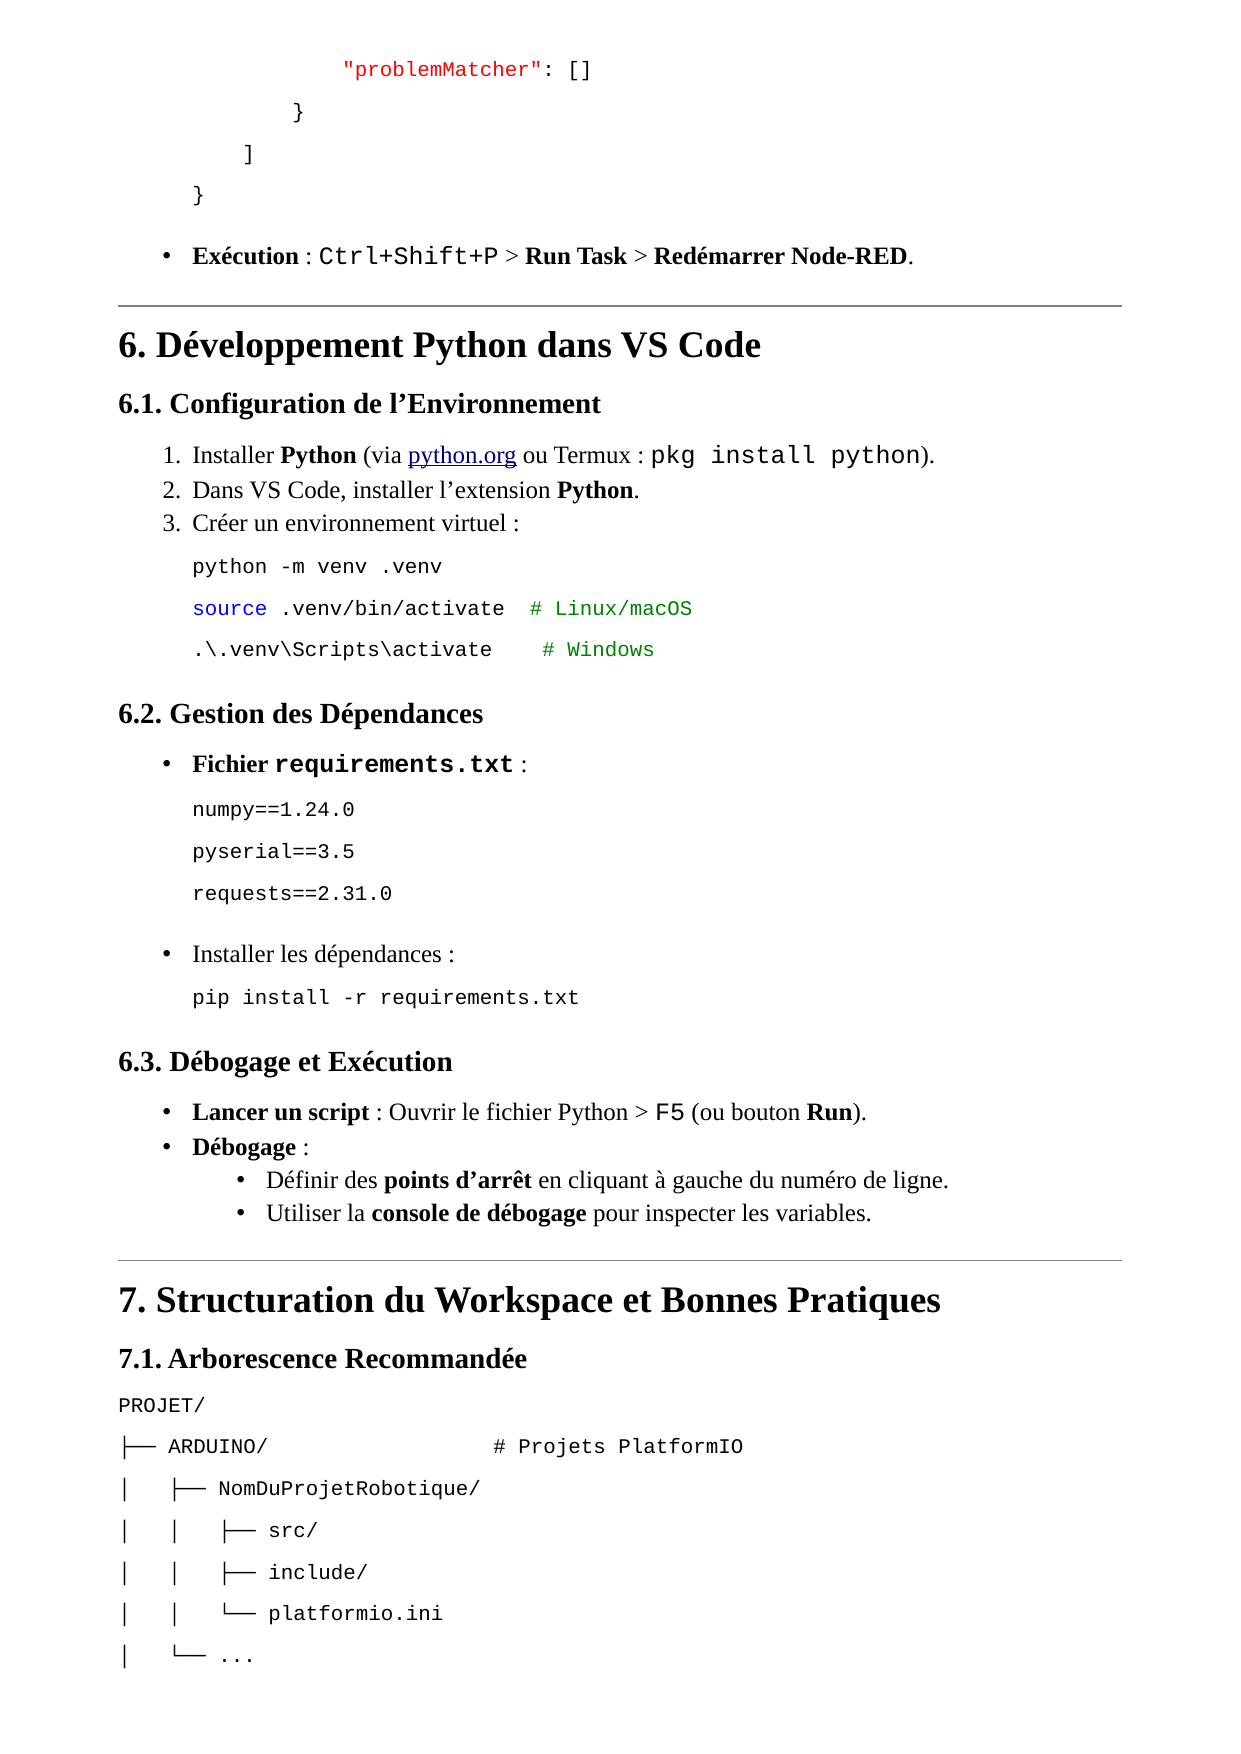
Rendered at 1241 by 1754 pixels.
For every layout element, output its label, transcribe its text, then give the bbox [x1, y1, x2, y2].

text │ └── ... [118, 1645, 1122, 1669]
subtitle 6.3. Débogage et Exécution [118, 1044, 1122, 1077]
text │ │ ├── src/ [175, 1520, 224, 1543]
list Définir des points d’arrêt en cliquant à gauche du numéro de ligne. [236, 1165, 1122, 1194]
list "problemMatcher": [] [162, 59, 1122, 83]
text │ │ ├── src/ [125, 1520, 174, 1543]
list Lancer un script : Ouvrir le fichier Python > F5 (ou bouton Run). [162, 1097, 1122, 1128]
list .\.venv\Scripts\activate # Windows [162, 639, 1122, 663]
list } [162, 101, 1122, 124]
subtitle 6. Développement Python dans VS Code [118, 322, 1122, 366]
subtitle 6.1. Configuration de l’Environnement [118, 387, 1122, 420]
list Utiliser la console de débogage pour inspecter les variables. [236, 1198, 1122, 1227]
subtitle 7.1. Arborescence Recommandée [118, 1341, 1122, 1375]
list source .venv/bin/activate # Linux/macOS [162, 598, 1122, 621]
text │ ├── NomDuProjetRobotique/ [118, 1478, 1122, 1502]
list ] [162, 143, 1122, 166]
list Installer les dépendances : [162, 939, 1122, 968]
text │ │ ├── include/ [225, 1562, 1122, 1585]
list Installer Python (via python.org ou Termux : pkg install python). [162, 440, 1122, 471]
text │ │ ├── include/ [175, 1562, 224, 1585]
text │ │ └── platformio.ini [118, 1603, 1122, 1627]
text │ │ ├── include/ [125, 1562, 174, 1585]
list Débogage : [162, 1132, 1122, 1161]
text │ │ ├── src/ [225, 1520, 1122, 1543]
text ├── ARDUINO/ # Projets PlatformIO [118, 1436, 1122, 1460]
text PROJET/ [118, 1394, 1122, 1418]
list } [162, 184, 1122, 208]
list Dans VS Code, installer l’extension Python. [162, 475, 1122, 504]
subtitle 6.2. Gestion des Dépendances [118, 696, 1122, 729]
list numpy==1.24.0 [162, 799, 1122, 823]
list requests==2.31.0 [162, 883, 1122, 906]
subtitle 7. Structuration du Workspace et Bonnes Pratiques [118, 1277, 1122, 1320]
list python -m venv .venv [162, 556, 1122, 579]
list Exécution : Ctrl+Shift+P > Run Task > Redémarrer Node-RED. [162, 241, 1122, 272]
list Fichier requirements.txt : [162, 749, 1122, 780]
list pip install -r requirements.txt [162, 987, 1122, 1011]
list Créer un environnement virtuel : [162, 508, 1122, 537]
list pyserial==3.5 [162, 841, 1122, 864]
